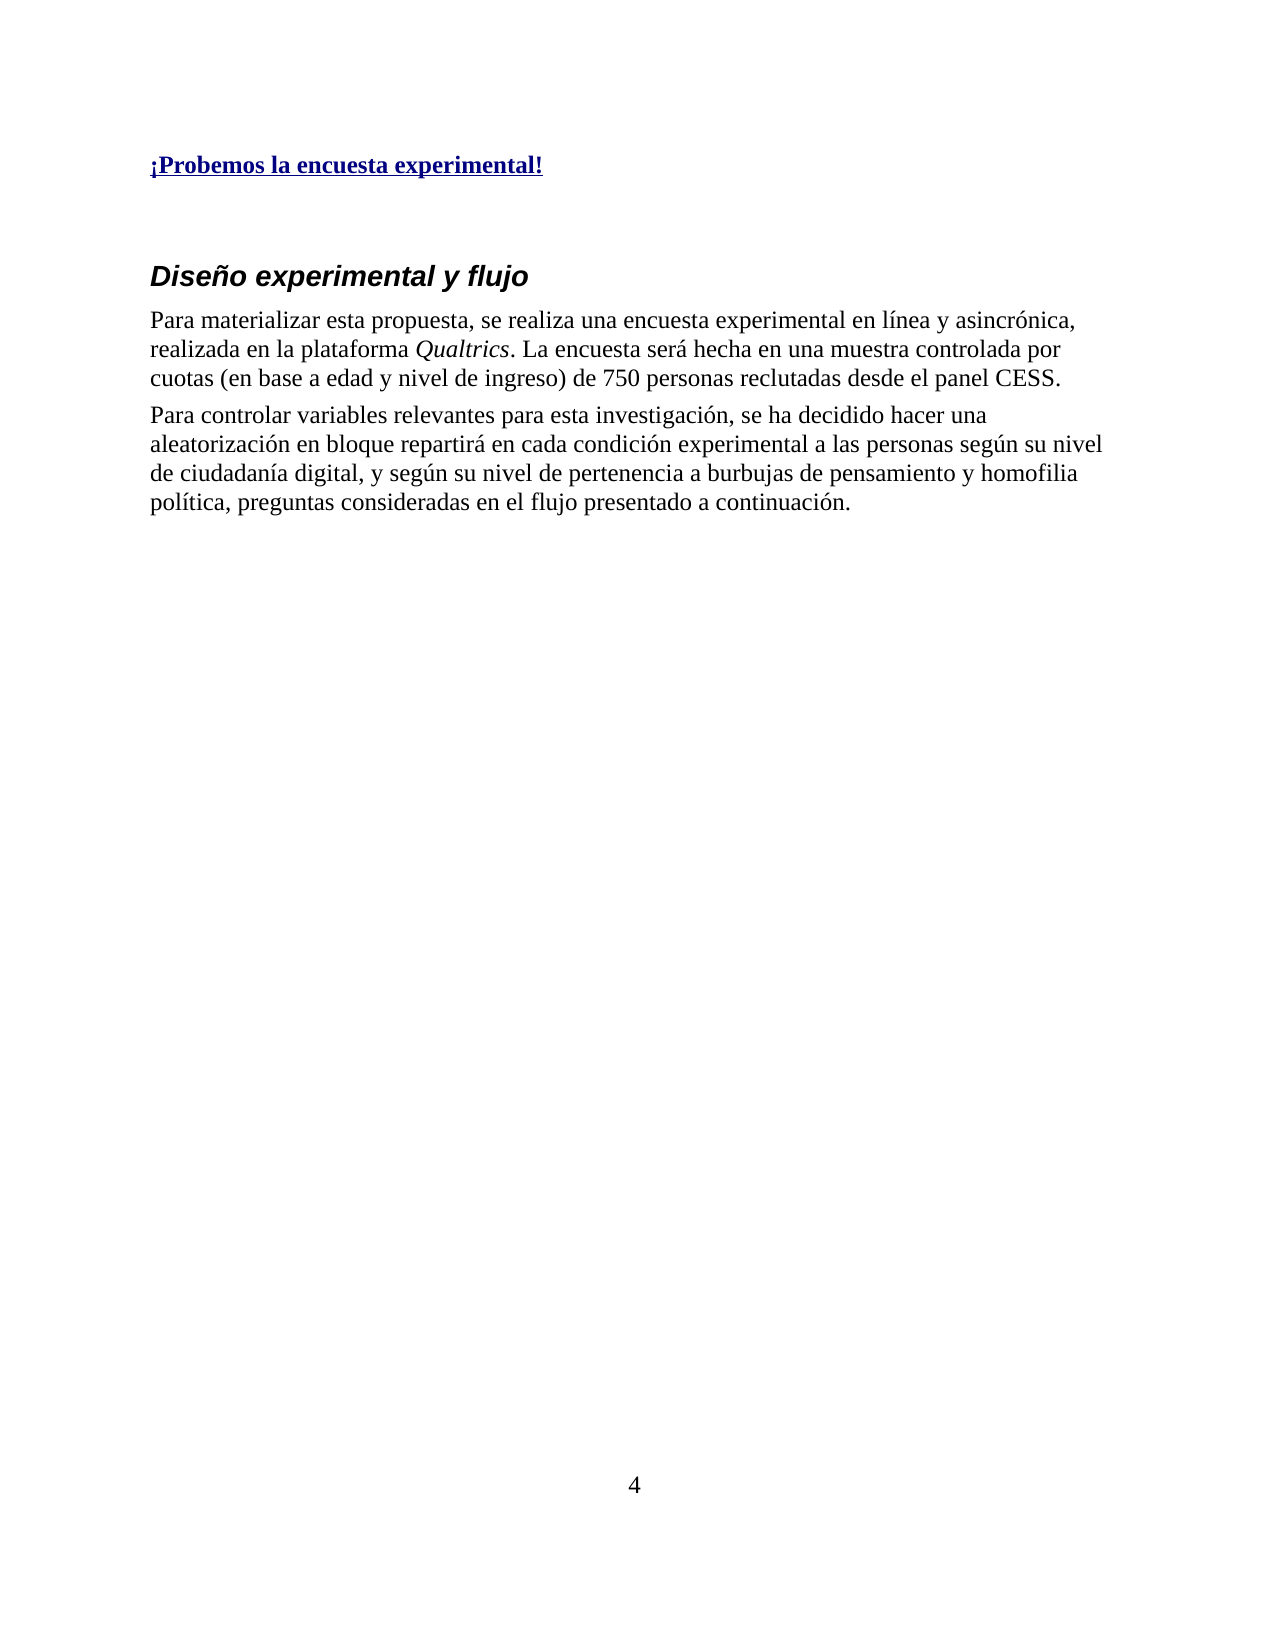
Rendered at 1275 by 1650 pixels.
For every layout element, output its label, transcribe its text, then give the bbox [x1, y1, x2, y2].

text ¡Probemos la encuesta experimental! [150, 150, 1125, 179]
subtitle Diseño experimental y flujo [150, 259, 1125, 293]
text Para materializar esta propuesta, se realiza una encuesta experimental en línea y asincrónica, realizada en la plataforma Qualtrics. La encuesta será hecha en una muestra controlada por cuotas (en base a edad y nivel de ingreso) de 750 personas reclutadas desde el panel CESS. [150, 305, 1125, 392]
text Para controlar variables relevantes para esta investigación, se ha decidido hacer una aleatorización en bloque repartirá en cada condición experimental a las personas según su nivel de ciudadanía digital, y según su nivel de pertenencia a burbujas de pensamiento y homofilia política, preguntas consideradas en el flujo presentado a continuación. [150, 401, 1125, 516]
